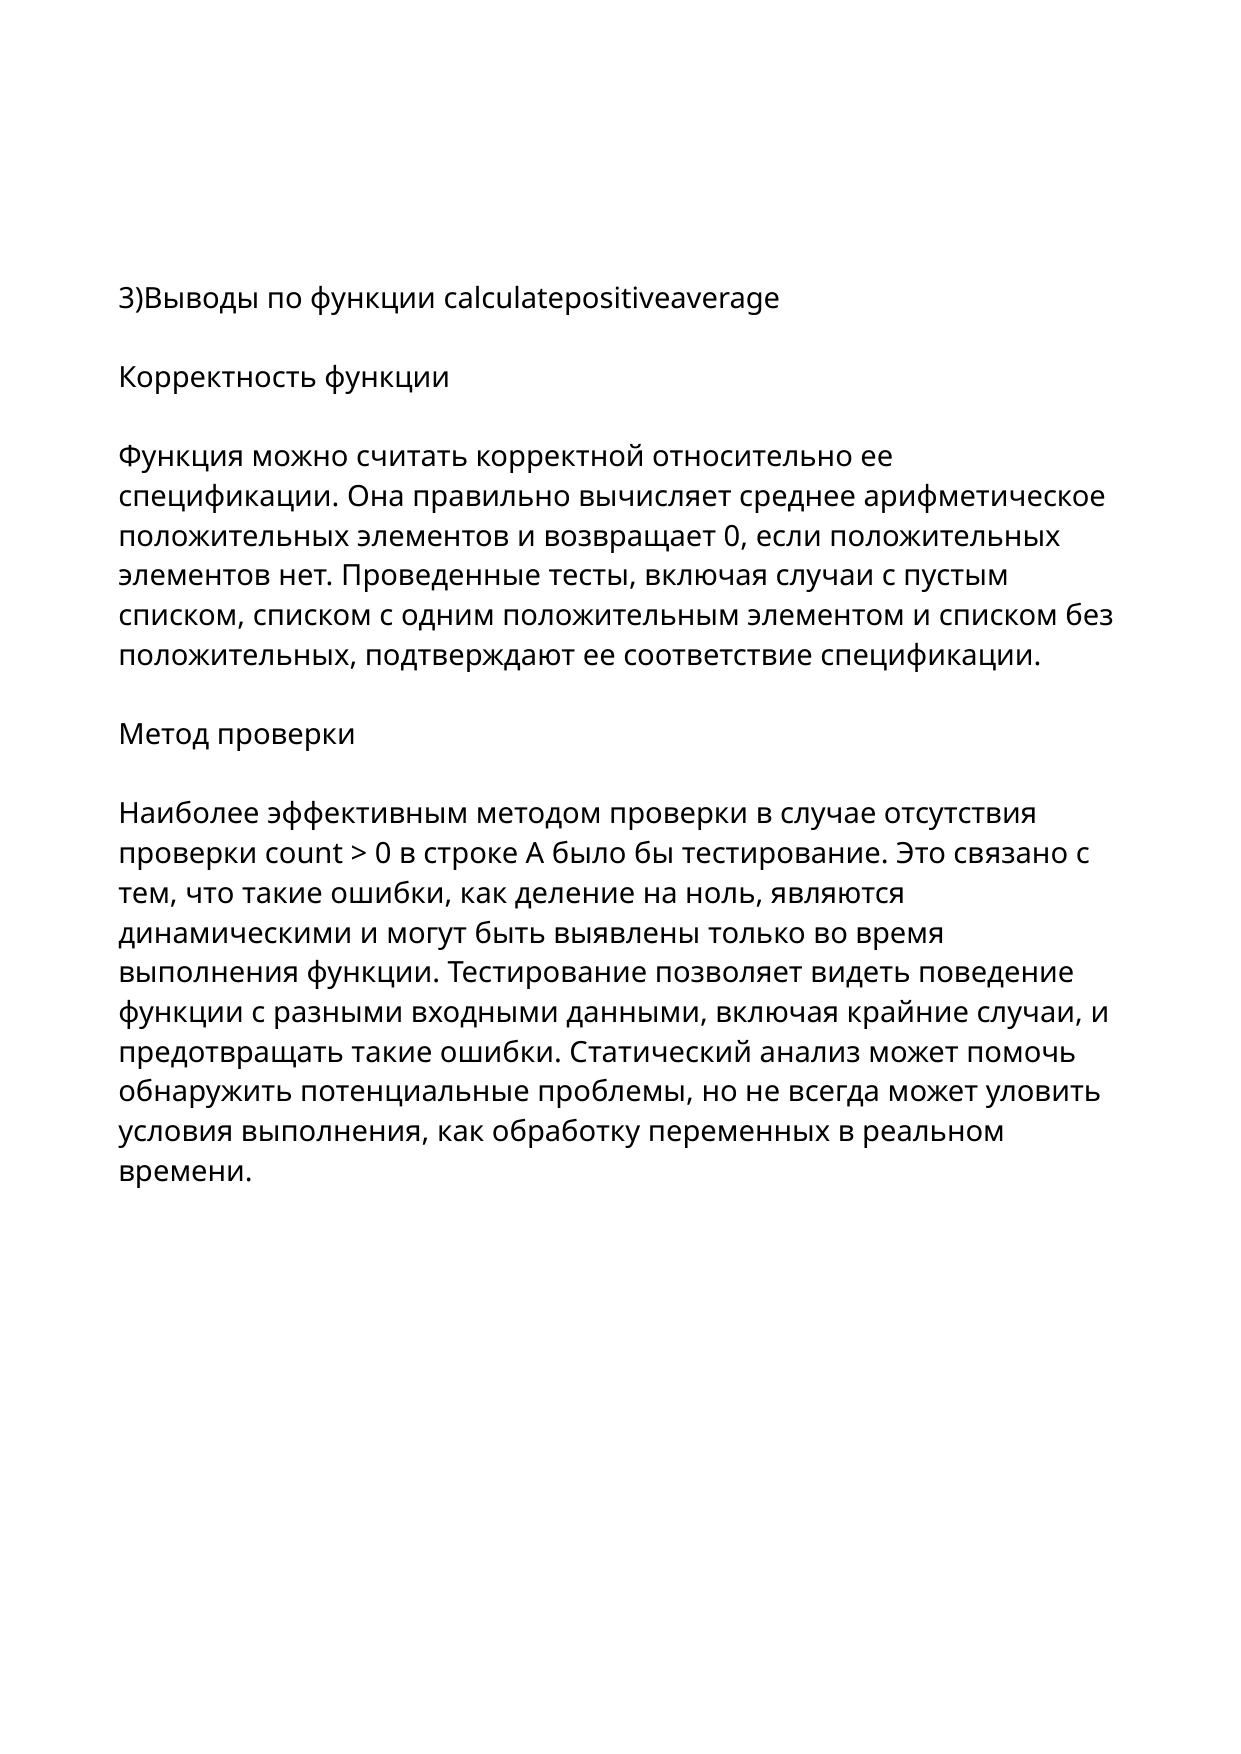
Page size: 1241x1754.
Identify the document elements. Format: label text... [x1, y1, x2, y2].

text 3)Выводы по функции calculatepositiveaverage [118, 277, 1122, 317]
text Метод проверки [118, 713, 1122, 753]
text Функция можно считать корректной относительно ее спецификации. Она правильно вычисляет среднее арифметическое положительных элементов и возвращает 0, если положительных элементов нет. Проведенные тесты, включая случаи с пустым списком, списком с одним положительным элементом и списком без положительных, подтверждают ее соответствие спецификации. [118, 436, 1122, 674]
text Наиболее эффективным методом проверки в случае отсутствия проверки count > 0 в строке A было бы тестирование. Это связано с тем, что такие ошибки, как деление на ноль, являются динамическими и могут быть выявлены только во время выполнения функции. Тестирование позволяет видеть поведение функции с разными входными данными, включая крайние случаи, и предотвращать такие ошибки. Статический анализ может помочь обнаружить потенциальные проблемы, но не всегда может уловить условия выполнения, как обработку переменных в реальном времени. [118, 793, 1122, 1190]
text Корректность функции [118, 356, 1122, 396]
